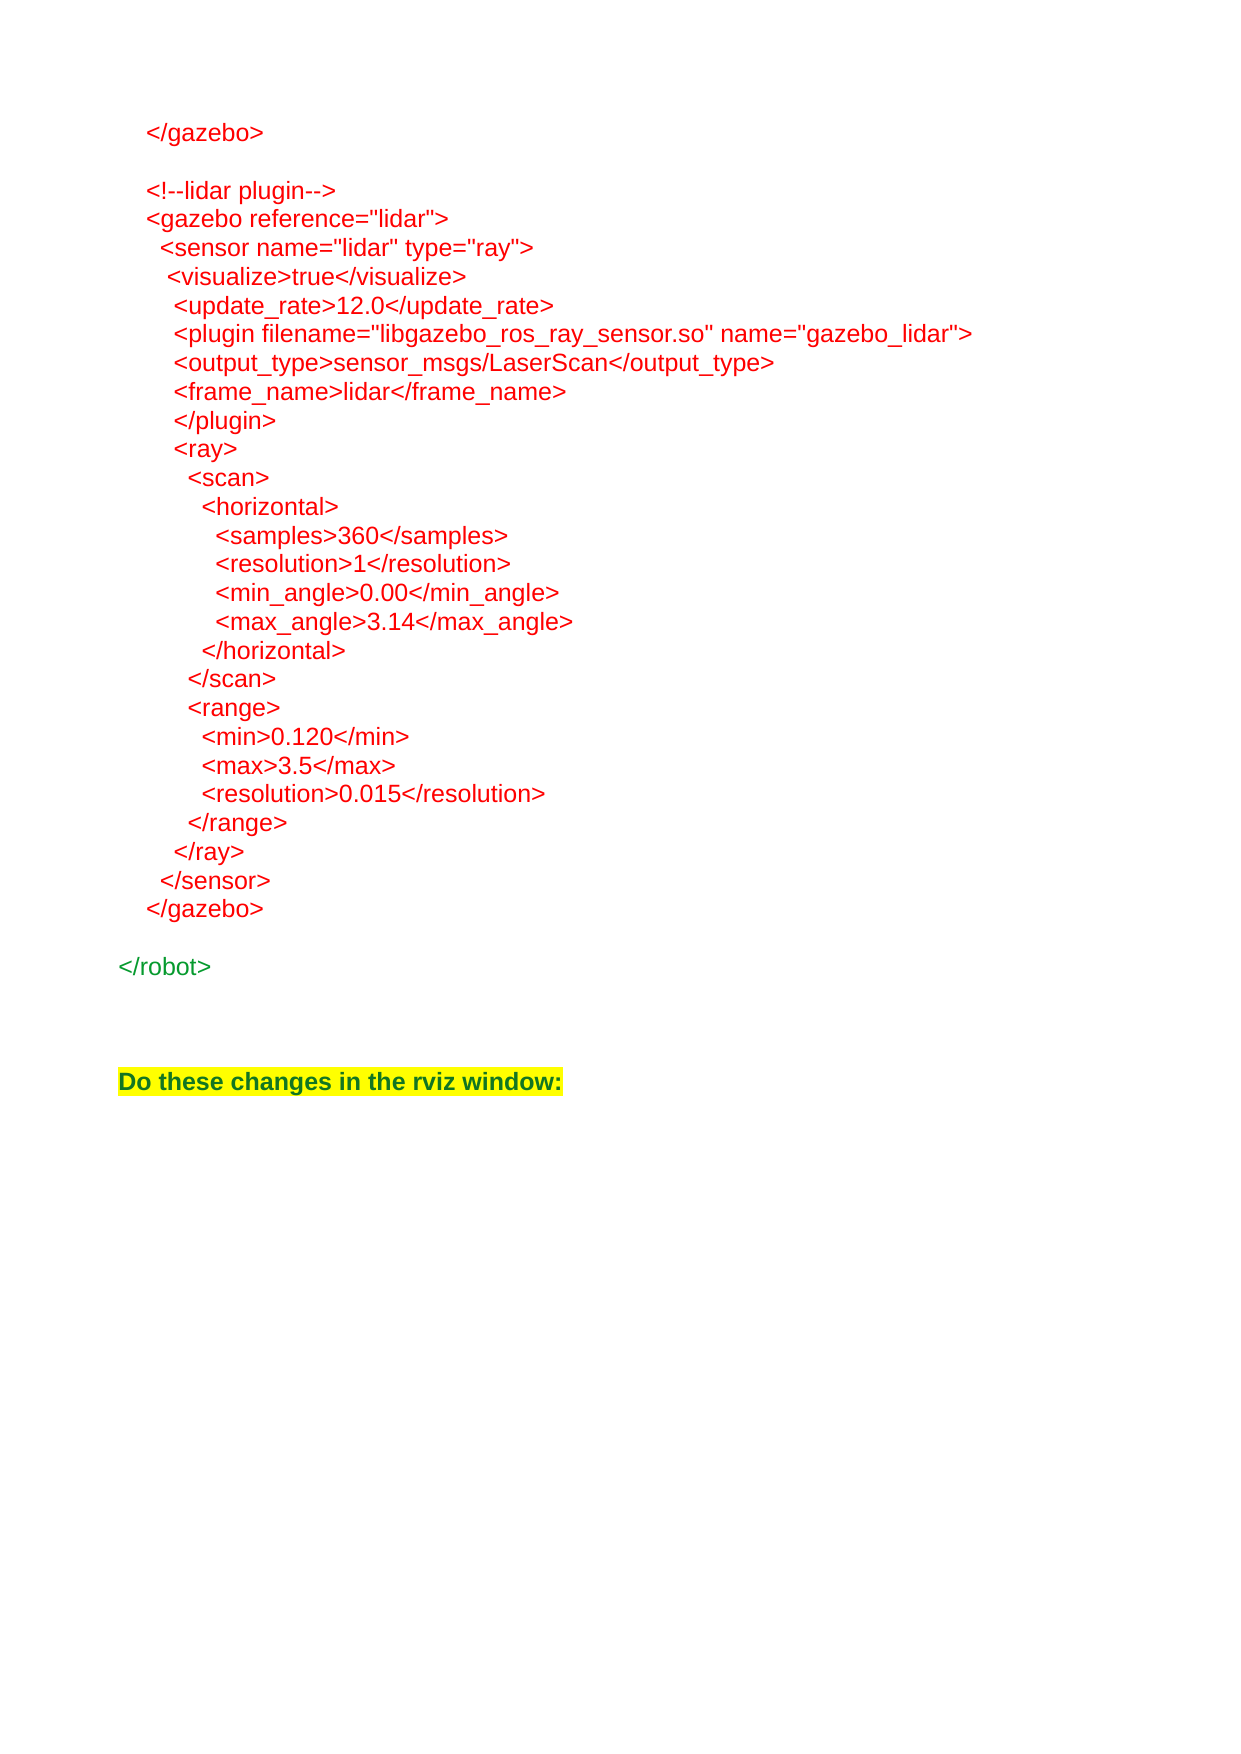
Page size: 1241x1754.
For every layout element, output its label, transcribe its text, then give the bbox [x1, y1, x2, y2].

text </ray> [118, 837, 1122, 866]
text <sensor name="lidar" type="ray"> [118, 233, 1122, 262]
text <gazebo reference="lidar"> [118, 204, 1122, 233]
text <samples>360</samples> [118, 521, 1122, 549]
text <min>0.120</min> [118, 722, 1122, 751]
text <resolution>1</resolution> [118, 549, 1122, 578]
text <plugin filename="libgazebo_ros_ray_sensor.so" name="gazebo_lidar"> [118, 319, 1122, 348]
text <ray> [118, 434, 1122, 463]
text <max_angle>3.14</max_angle> [118, 607, 1122, 636]
text </scan> [118, 664, 1122, 693]
text <min_angle>0.00</min_angle> [118, 578, 1122, 607]
text <range> [118, 693, 1122, 722]
text </robot> [118, 952, 1122, 981]
text <scan> [118, 463, 1122, 492]
text Do these changes in the rviz window: [118, 1067, 1122, 1096]
text <update_rate>12.0</update_rate> [118, 291, 1122, 319]
text </plugin> [118, 406, 1122, 434]
text </horizontal> [118, 636, 1122, 664]
text </range> [118, 808, 1122, 837]
text </gazebo> [118, 894, 1122, 923]
text <max>3.5</max> [118, 751, 1122, 779]
text <!--lidar plugin--> [118, 176, 1122, 204]
text </gazebo> [118, 118, 1122, 147]
text <resolution>0.015</resolution> [118, 779, 1122, 808]
text </sensor> [118, 866, 1122, 894]
text <output_type>sensor_msgs/LaserScan</output_type> [118, 348, 1122, 377]
text <horizontal> [118, 492, 1122, 521]
text <visualize>true</visualize> [118, 262, 1122, 291]
text <frame_name>lidar</frame_name> [118, 377, 1122, 406]
